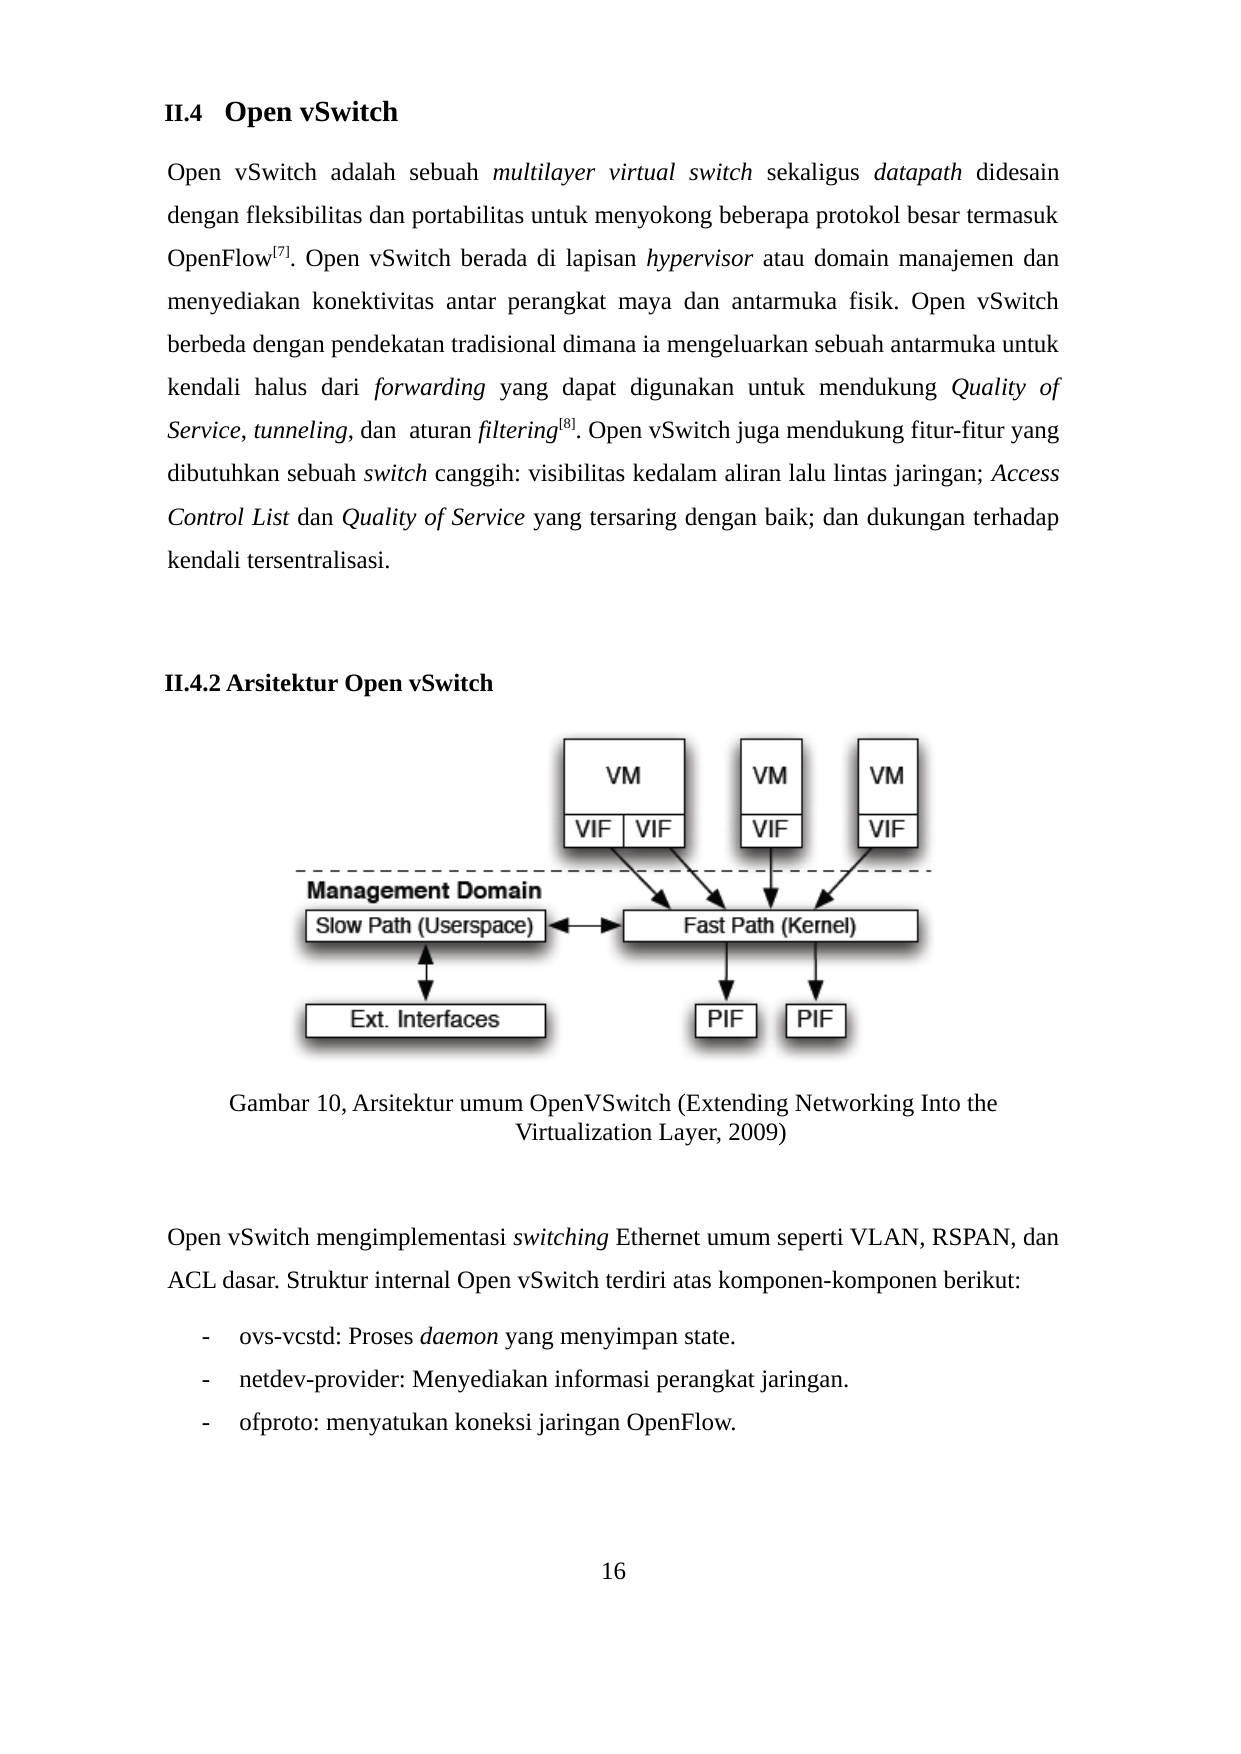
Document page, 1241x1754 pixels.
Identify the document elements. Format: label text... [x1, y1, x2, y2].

list ovs-vcstd: Proses daemon yang menyimpan state. [202, 1321, 1062, 1350]
text Open vSwitch mengimplementasi switching Ethernet umum seperti VLAN, RSPAN, dan ACL dasar. Struktur internal Open vSwitch terdiri atas komponen-komponen berikut: [167, 1222, 1059, 1294]
picture [279, 724, 947, 1062]
subtitle II.4 Open vSwitch [164, 94, 1062, 127]
list netdev-provider: Menyediakan informasi perangkat jaringan. [202, 1364, 1062, 1393]
subtitle II.4.2 Arsitektur Open vSwitch [164, 668, 1062, 697]
text Gambar 10, Arsitektur umum OpenVSwitch (Extending Networking Into the Virtualization Layer, 2009) [164, 1088, 1062, 1146]
text Open vSwitch adalah sebuah multilayer virtual switch sekaligus datapath didesain dengan fleksibilitas dan portabilitas untuk menyokong beberapa protokol besar termasuk OpenFlow[7]. Open vSwitch berada di lapisan hypervisor atau domain manajemen dan menyediakan konektivitas antar perangkat maya dan antarmuka fisik. Open vSwitch berbeda dengan pendekatan tradisional dimana ia mengeluarkan sebuah antarmuka untuk kendali halus dari forwarding yang dapat digunakan untuk mendukung Quality of Service, tunneling, dan aturan filtering[8]. Open vSwitch juga mendukung fitur-fitur yang dibutuhkan sebuah switch canggih: visibilitas kedalam aliran lalu lintas jaringan; Access Control List dan Quality of Service yang tersaring dengan baik; dan dukungan terhadap kendali tersentralisasi. [167, 157, 1059, 573]
list ofproto: menyatukan koneksi jaringan OpenFlow. [202, 1407, 1062, 1436]
